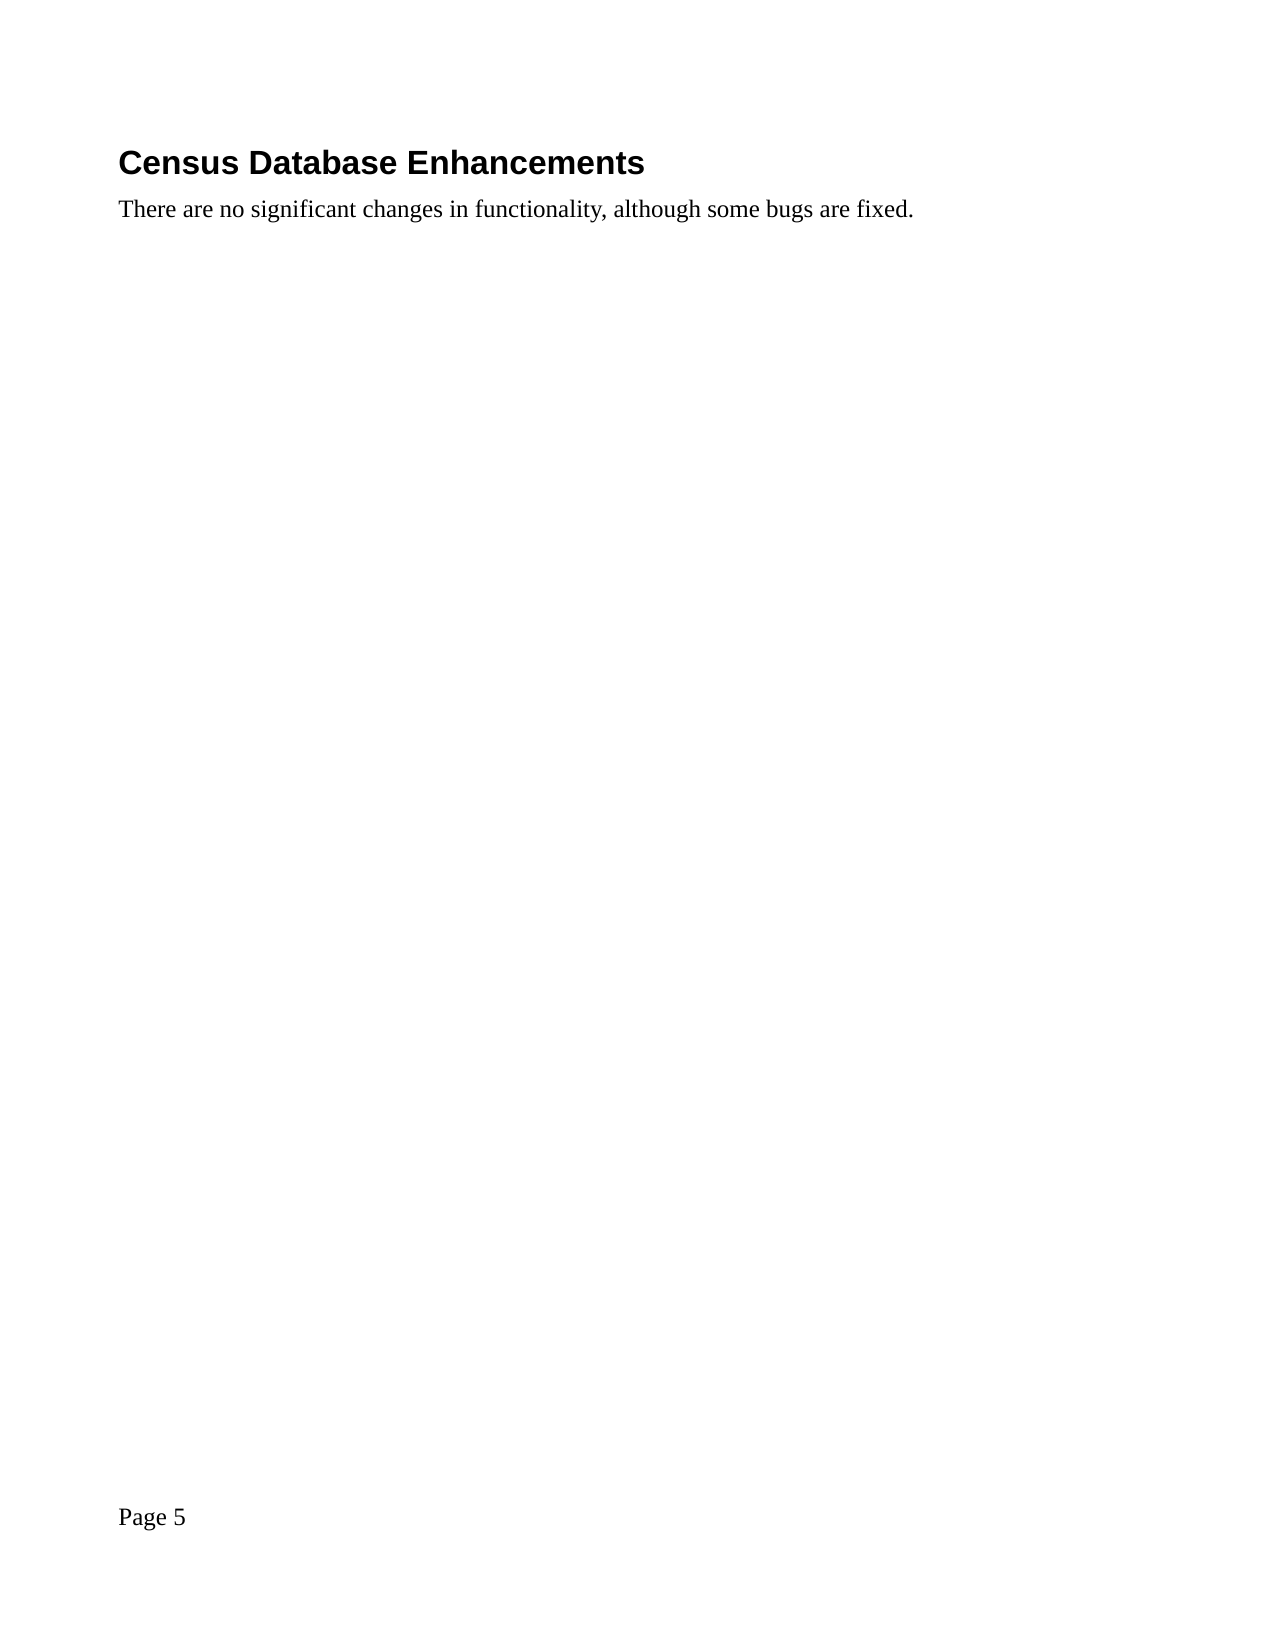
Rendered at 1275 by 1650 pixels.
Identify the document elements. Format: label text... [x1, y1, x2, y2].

subtitle Census Database Enhancements [118, 143, 1157, 182]
text There are no significant changes in functionality, although some bugs are fixed. [118, 194, 1157, 223]
